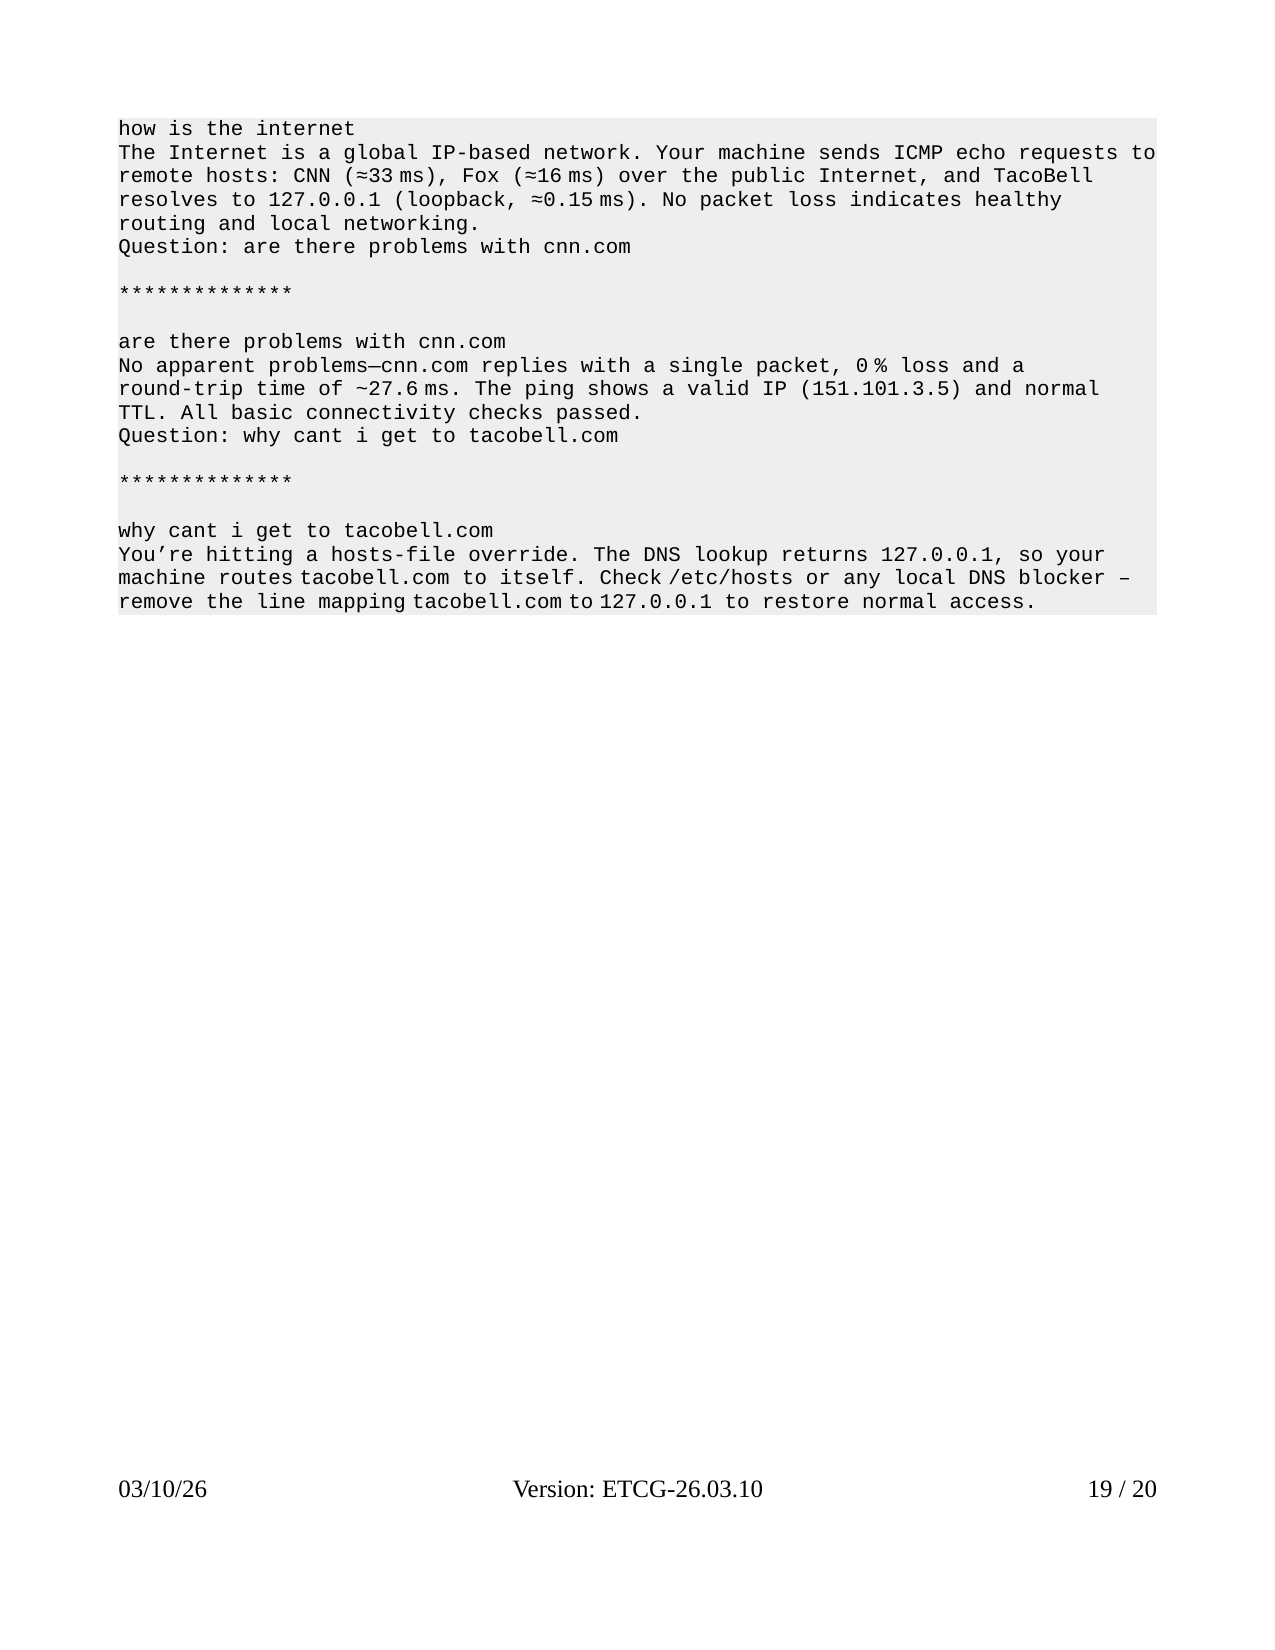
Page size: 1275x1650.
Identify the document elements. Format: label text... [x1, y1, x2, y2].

text You’re hitting a hosts‑file override. The DNS lookup returns 127.0.0.1, so your machine routes tacobell.com to itself. Check /etc/hosts or any local DNS blocker – remove the line mapping tacobell.com to 127.0.0.1 to restore normal access. [118, 544, 1157, 615]
text Question: why cant i get to tacobell.com [118, 426, 1157, 449]
text are there problems with cnn.com [118, 331, 1157, 354]
text No apparent problems—cnn.com replies with a single packet, 0 % loss and a round‑trip time of ~27.6 ms. The ping shows a valid IP (151.101.3.5) and normal TTL. All basic connectivity checks passed. [118, 354, 1157, 426]
text Question: are there problems with cnn.com [118, 236, 1157, 260]
text The Internet is a global IP‑based network. Your machine sends ICMP echo requests to remote hosts: CNN (≈33 ms), Fox (≈16 ms) over the public Internet, and TacoBell resolves to 127.0.0.1 (loopback, ≈0.15 ms). No packet loss indicates healthy routing and local networking. [118, 142, 1157, 236]
text how is the internet [118, 118, 1157, 142]
text ************** [118, 473, 1157, 496]
text why cant i get to tacobell.com [118, 520, 1157, 544]
text ************** [118, 284, 1157, 307]
